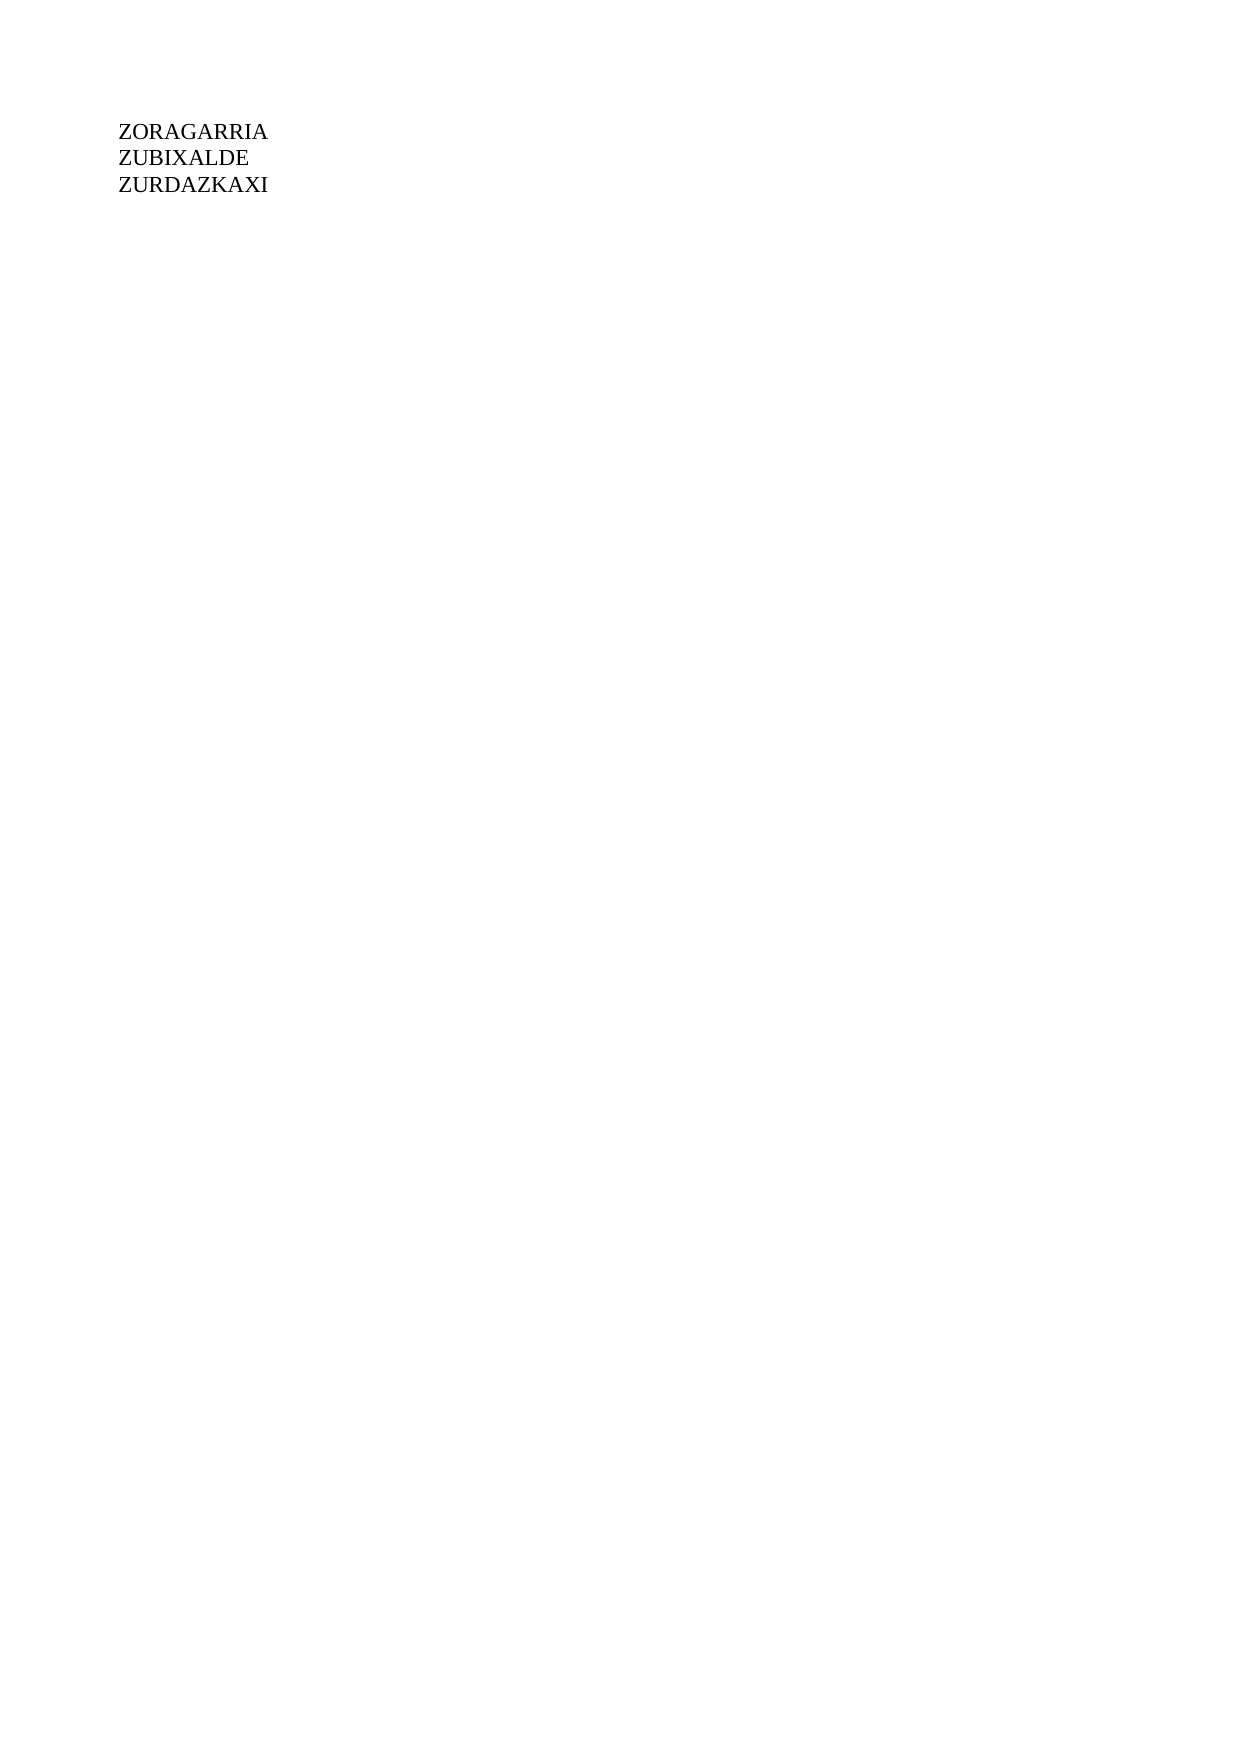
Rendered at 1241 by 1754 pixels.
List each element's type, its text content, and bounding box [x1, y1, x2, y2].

text ZURDAZKAXI [118, 171, 1122, 197]
text ZUBIXALDE [118, 144, 1122, 171]
text ZORAGARRIA [118, 118, 1122, 144]
